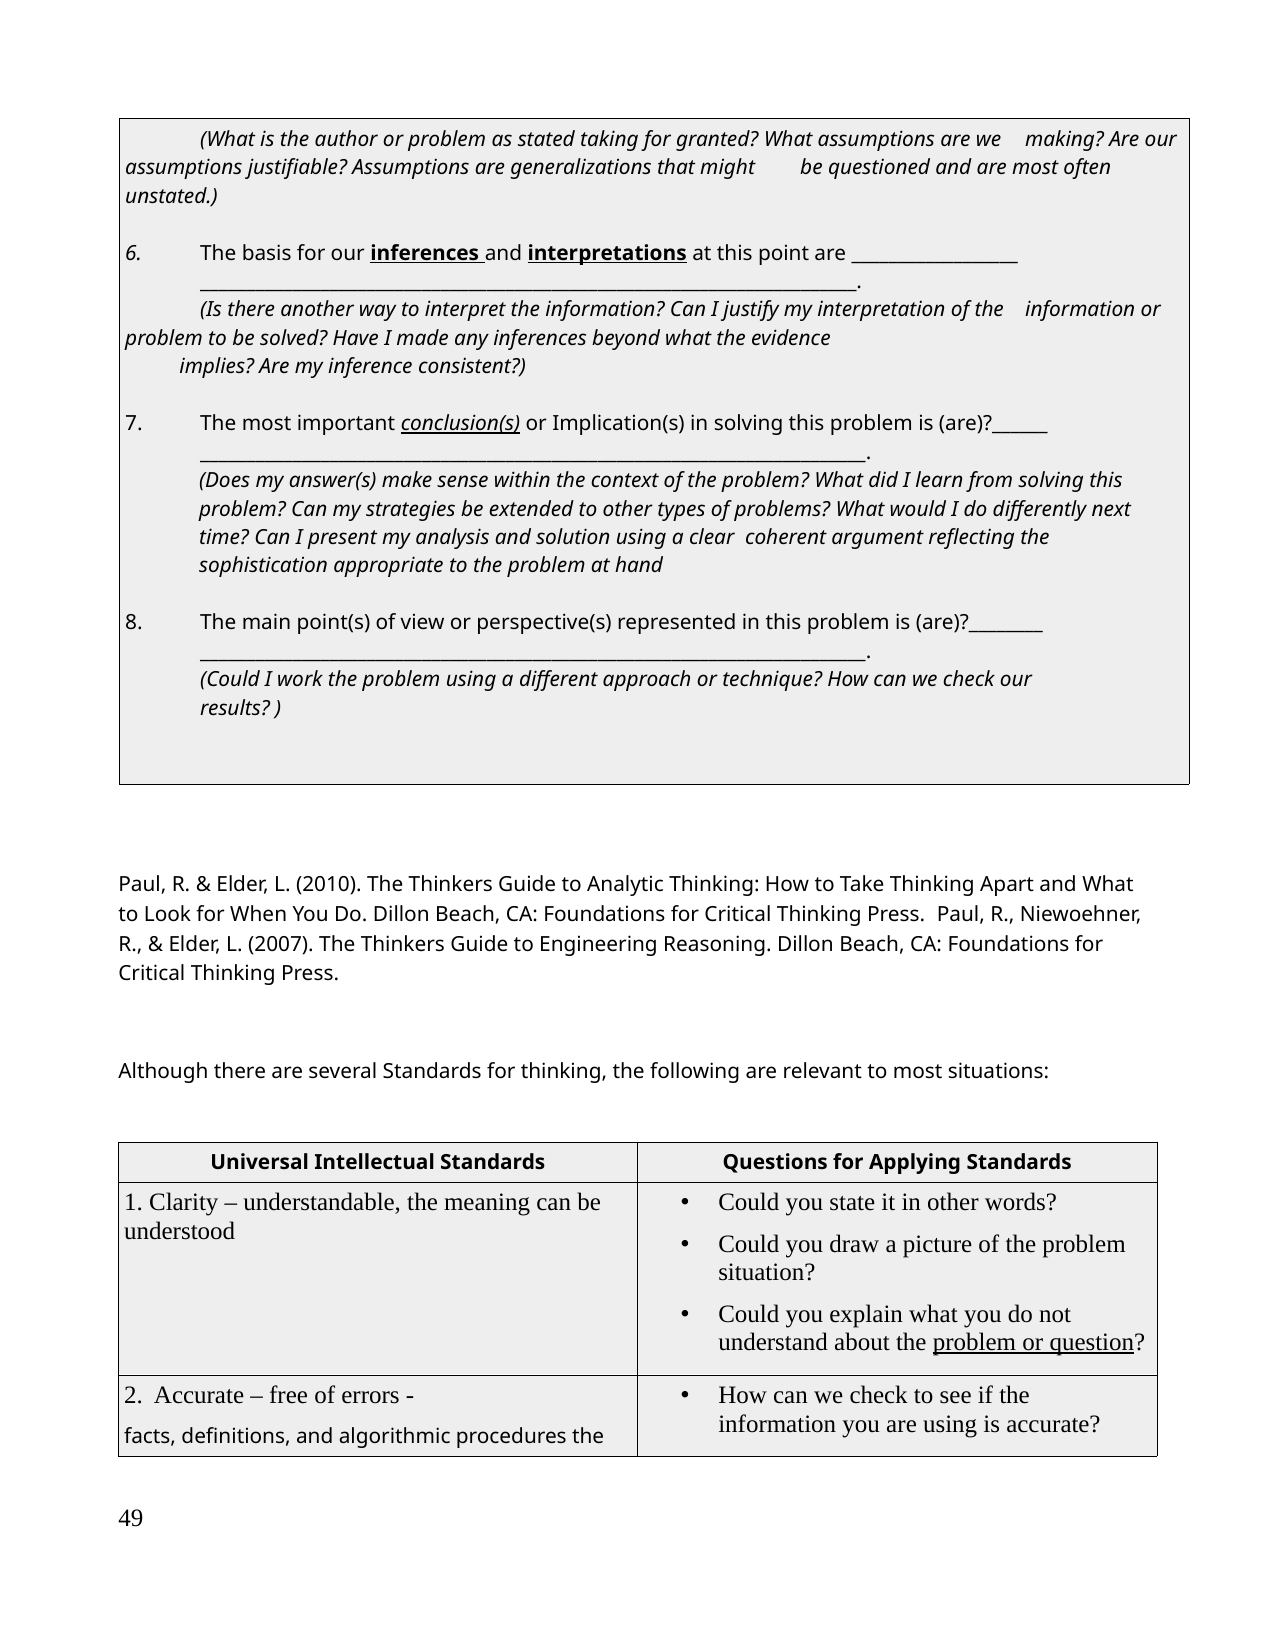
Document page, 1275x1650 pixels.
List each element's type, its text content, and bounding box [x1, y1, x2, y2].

table_cell How can we check to see if the information you are using is accurate? (accuracy) How can I check to see if I am interpreting the information accurately? Do my assumptions make sense? Am I assuming information is accurate rather than simply accept it as true? [638, 1376, 1157, 1456]
table_cell 1. Clarity – understandable, the meaning can be understood [119, 1183, 637, 1374]
table_header (What is the author or problem as stated taking for granted? What assumptions are we making? Are our assumptions justifiable? Assumptions are generalizations that might be questioned and are most often unstated.) 6. The basis for our inferences and interpretations at this point are __________________ _______________________________________________________________________. (Is there another way to interpret the information? Can I justify my interpretation of the information or problem to be solved? Have I made any inferences beyond what the evidence implies? Are my inference consistent?) 7. The most important conclusion(s) or Implication(s) in solving this problem is (are)?______ ________________________________________________________________________. (Does my answer(s) make sense within the context of the problem? What did I learn from solving this problem? Can my strategies be extended to other types of problems? What would I do differently next time? Can I present my analysis and solution using a clear coherent argument reflecting the sophistication appropriate to the problem at hand 8. The main point(s) of view or perspective(s) represented in this problem is (are)?________ ________________________________________________________________________. (Could I work the problem using a different approach or technique? How can we check our results? ) [120, 119, 1189, 784]
text Paul, R. & Elder, L. (2010). The Thinkers Guide to Analytic Thinking: How to Take Thinking Apart and What to Look for When You Do. Dillon Beach, CA: Foundations for Critical Thinking Press. Paul, R., Niewoehner, R., & Elder, L. (2007). The Thinkers Guide to Engineering Reasoning. Dillon Beach, CA: Foundations for Critical Thinking Press. [118, 868, 1157, 987]
text Although there are several Standards for thinking, the following are relevant to most situations: [118, 1056, 1157, 1085]
table_cell 2. Accurate – free of errors - facts, definitions, and algorithmic procedures the [119, 1376, 637, 1456]
table_cell Could you state it in other words? Could you draw a picture of the problem situation? Could you explain what you do not understand about the problem or question? [638, 1183, 1157, 1374]
table_header Questions for Applying Standards [638, 1143, 1157, 1182]
table_header Universal Intellectual Standards [119, 1143, 637, 1182]
